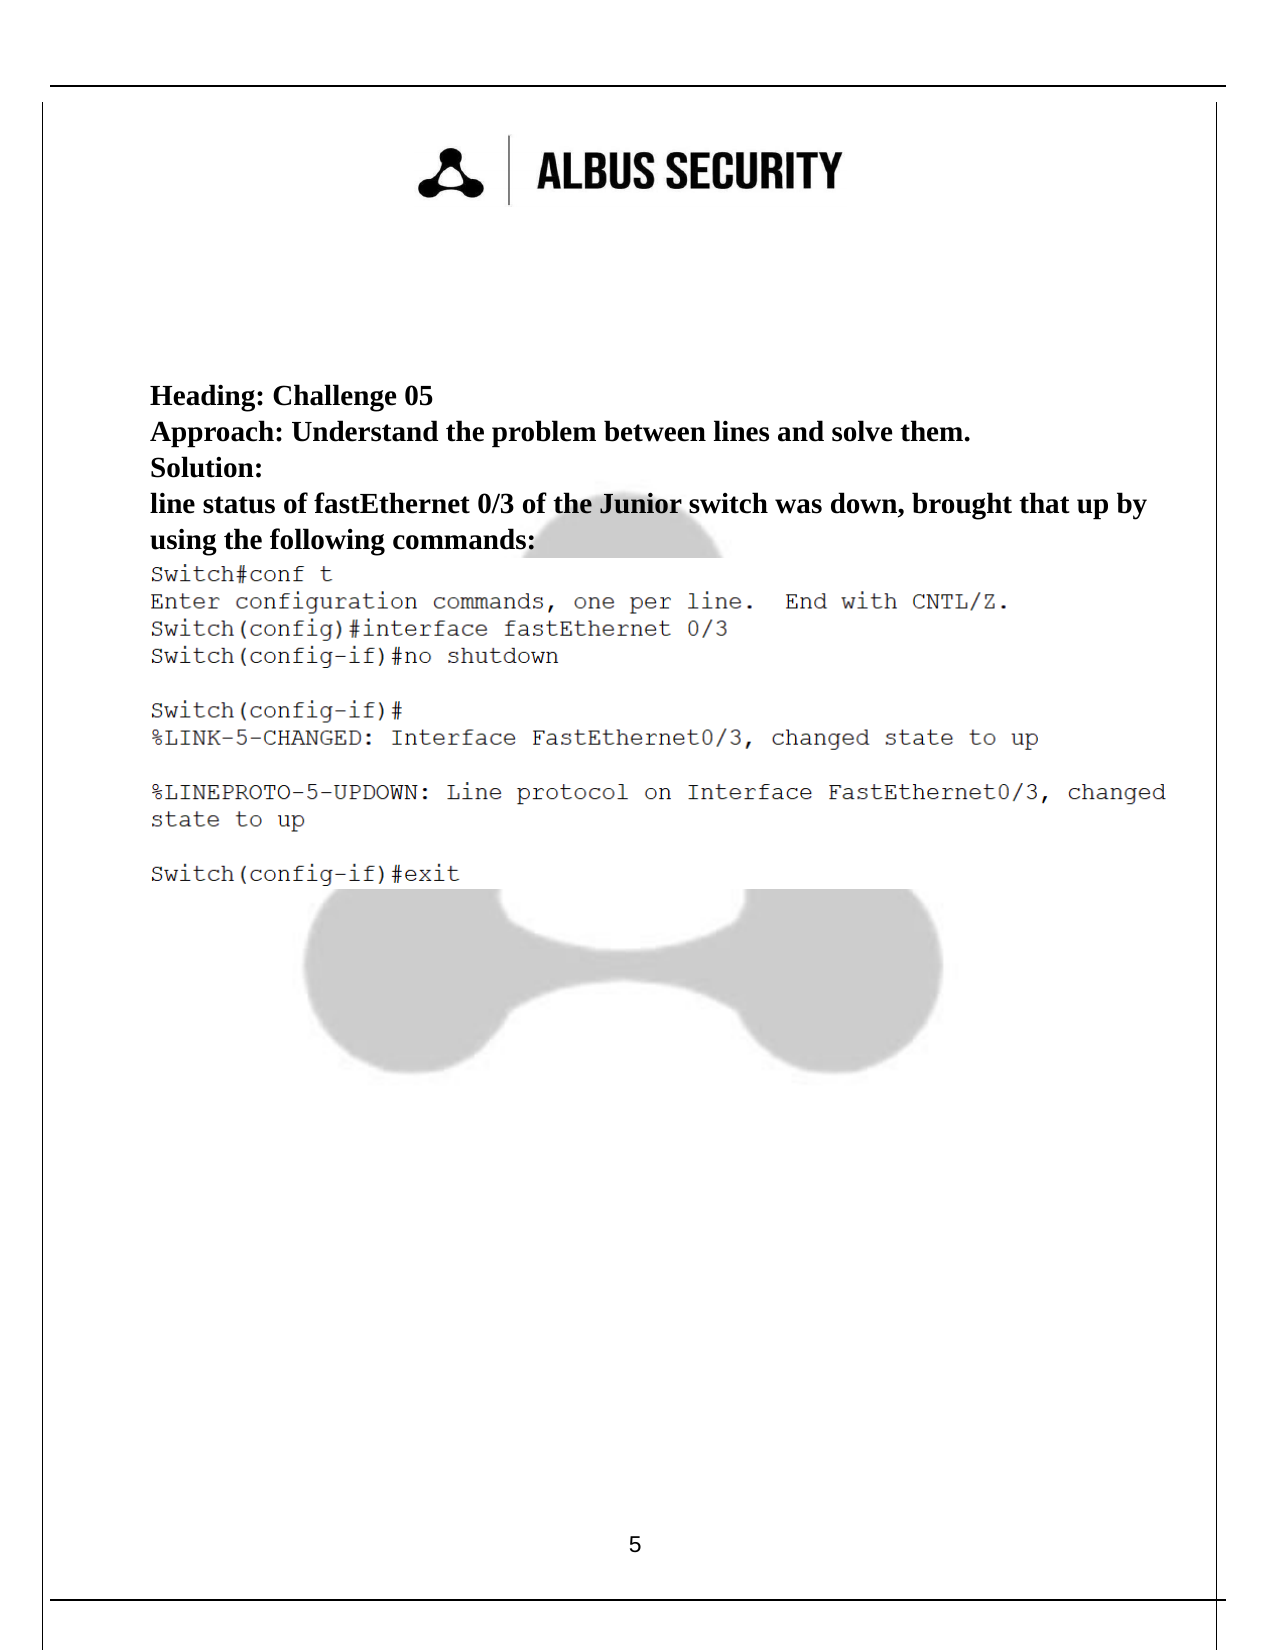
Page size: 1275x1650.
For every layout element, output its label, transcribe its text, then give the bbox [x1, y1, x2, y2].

picture [150, 176, 177, 251]
text Approach: Understand the problem between lines and solve them. [150, 414, 1178, 447]
picture [849, 161, 878, 204]
picture [414, 134, 847, 207]
text line status of fastEthernet 0/3 of the Junior switch was down, brought that up by using the following commands: [150, 486, 1178, 556]
picture [142, 344, 1179, 1312]
text Heading: Challenge 05 [150, 378, 1178, 411]
text Solution: [150, 450, 1178, 483]
